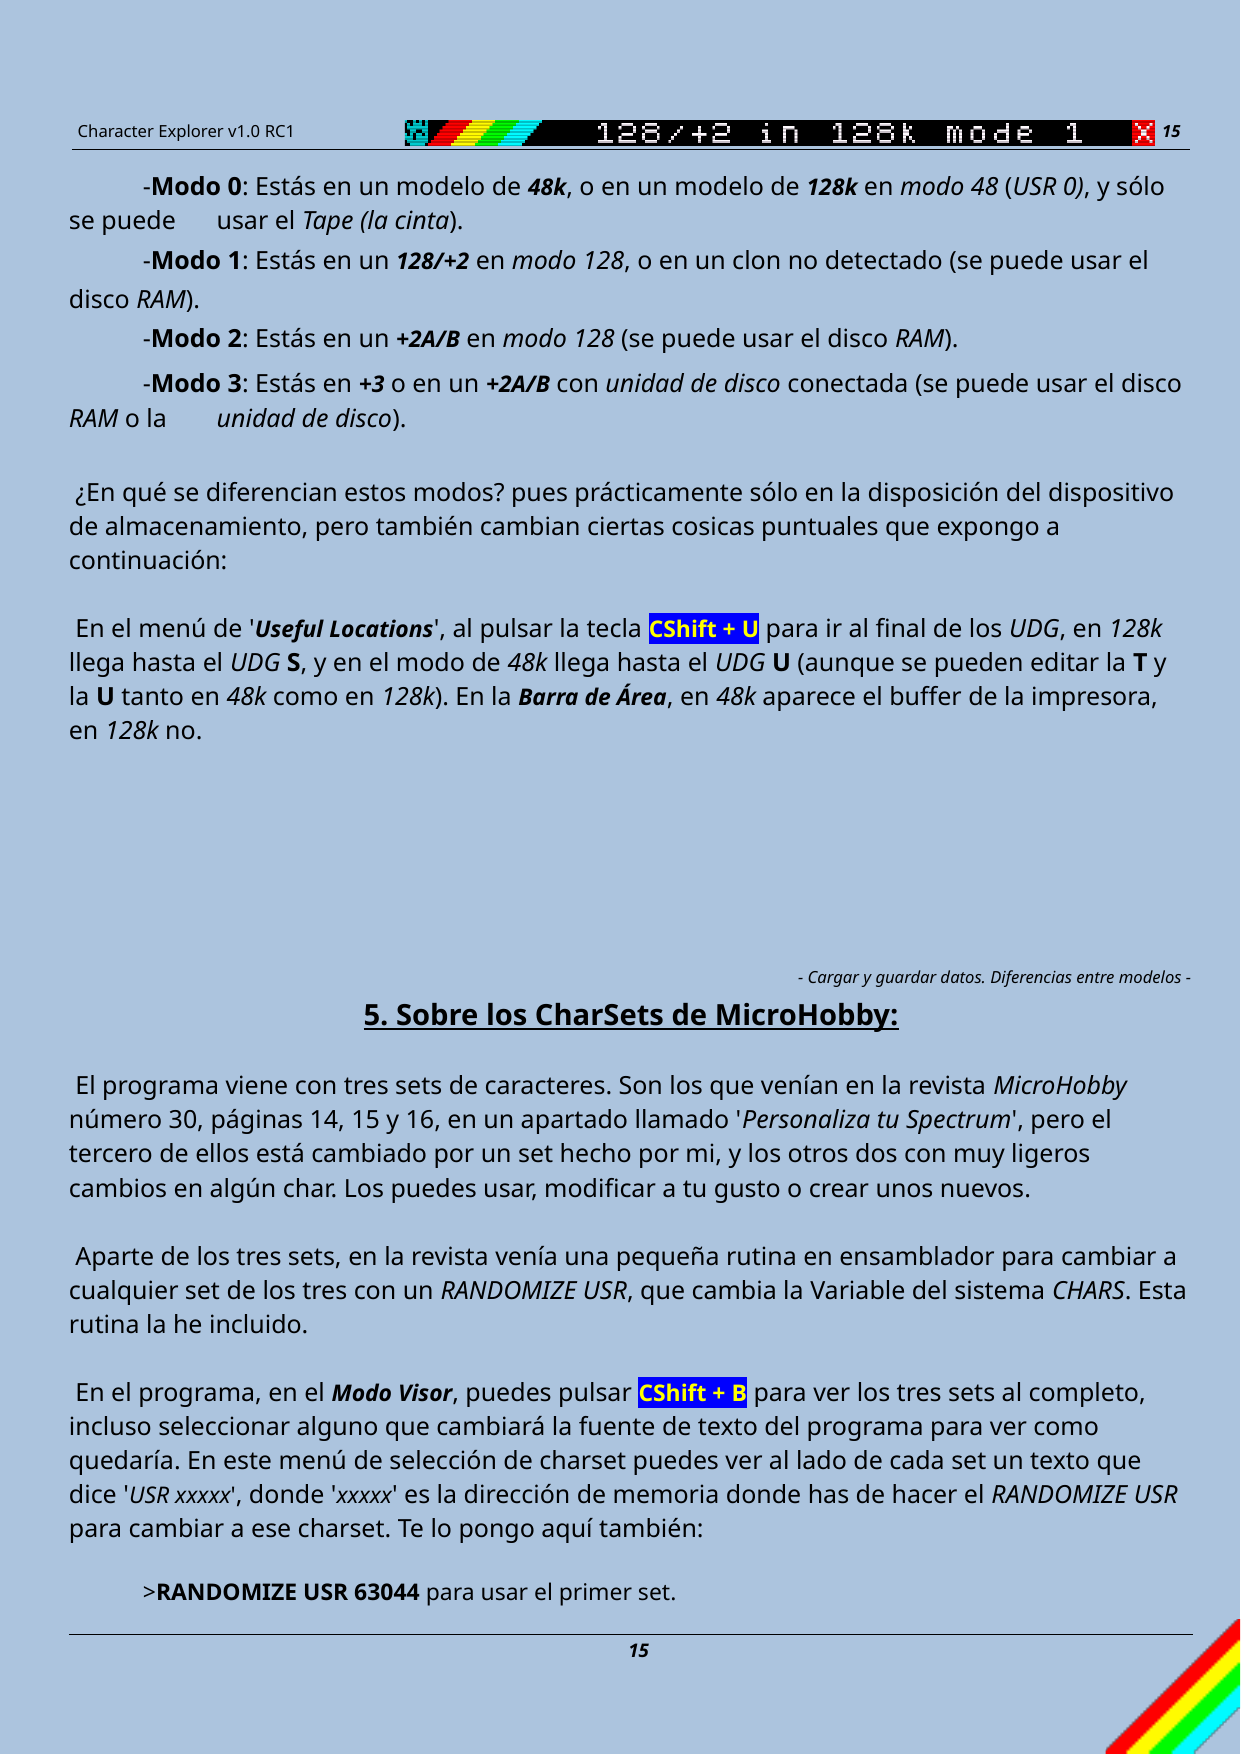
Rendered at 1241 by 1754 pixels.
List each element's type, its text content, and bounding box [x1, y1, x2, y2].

picture [1105, 1619, 1241, 1754]
text - Cargar y guardar datos. Diferencias entre modelos - [69, 966, 1193, 988]
text ¿En qué se diferencian estos modos? pues prácticamente sólo en la disposición del dispositivo de almacenamiento, pero también cambian ciertas cosicas puntuales que expongo a continuación: [69, 474, 1193, 576]
text En el programa, en el Modo Visor, puedes pulsar CShift + B para ver los tres sets al completo, incluso seleccionar alguno que cambiará la fuente de texto del programa para ver como quedaría. En este menú de selección de charset puedes ver al lado de cada set un texto que dice 'USR xxxxx', donde 'xxxxx' es la dirección de memoria donde has de hacer el RANDOMIZE USR para cambiar a ese charset. Te lo pongo aquí también: [69, 1374, 1193, 1545]
text -Modo 1: Estás en un 128/+2 en modo 128, o en un clon no detectado (se puede usar el disco RAM). [69, 243, 1193, 316]
text -Modo 0: Estás en un modelo de 48k, o en un modelo de 128k en modo 48 (USR 0), y sólo se puede usar el Tape (la cinta). [69, 169, 1193, 237]
text 5. Sobre los CharSets de MicroHobby: [69, 994, 1193, 1034]
picture [404, 120, 1155, 146]
text -Modo 3: Estás en +3 o en un +2A/B con unidad de disco conectada (se puede usar el disco RAM o la unidad de disco). [69, 366, 1193, 434]
text El programa viene con tres sets de caracteres. Son los que venían en la revista MicroHobby número 30, páginas 14, 15 y 16, en un apartado llamado 'Personaliza tu Spectrum', pero el tercero de ellos está cambiado por un set hecho por mi, y los otros dos con muy ligeros cambios en algún char. Los puedes usar, modificar a tu gusto o crear unos nuevos. [69, 1068, 1193, 1204]
text -Modo 2: Estás en un +2A/B en modo 128 (se puede usar el disco RAM). [69, 321, 1193, 355]
text Aparte de los tres sets, en la revista venía una pequeña rutina en ensamblador para cambiar a cualquier set de los tres con un RANDOMIZE USR, que cambia la Variable del sistema CHARS. Esta rutina la he incluido. [69, 1238, 1193, 1341]
text En el menú de 'Useful Locations', al pulsar la tecla CShift + U para ir al final de los UDG, en 128k llega hasta el UDG S, y en el modo de 48k llega hasta el UDG U (aunque se pueden editar la T y la U tanto en 48k como en 128k). En la Barra de Área, en 48k aparece el buffer de la impresora, en 128k no. [69, 611, 1193, 747]
text >RANDOMIZE USR 63044 para usar el primer set. [69, 1573, 1193, 1607]
